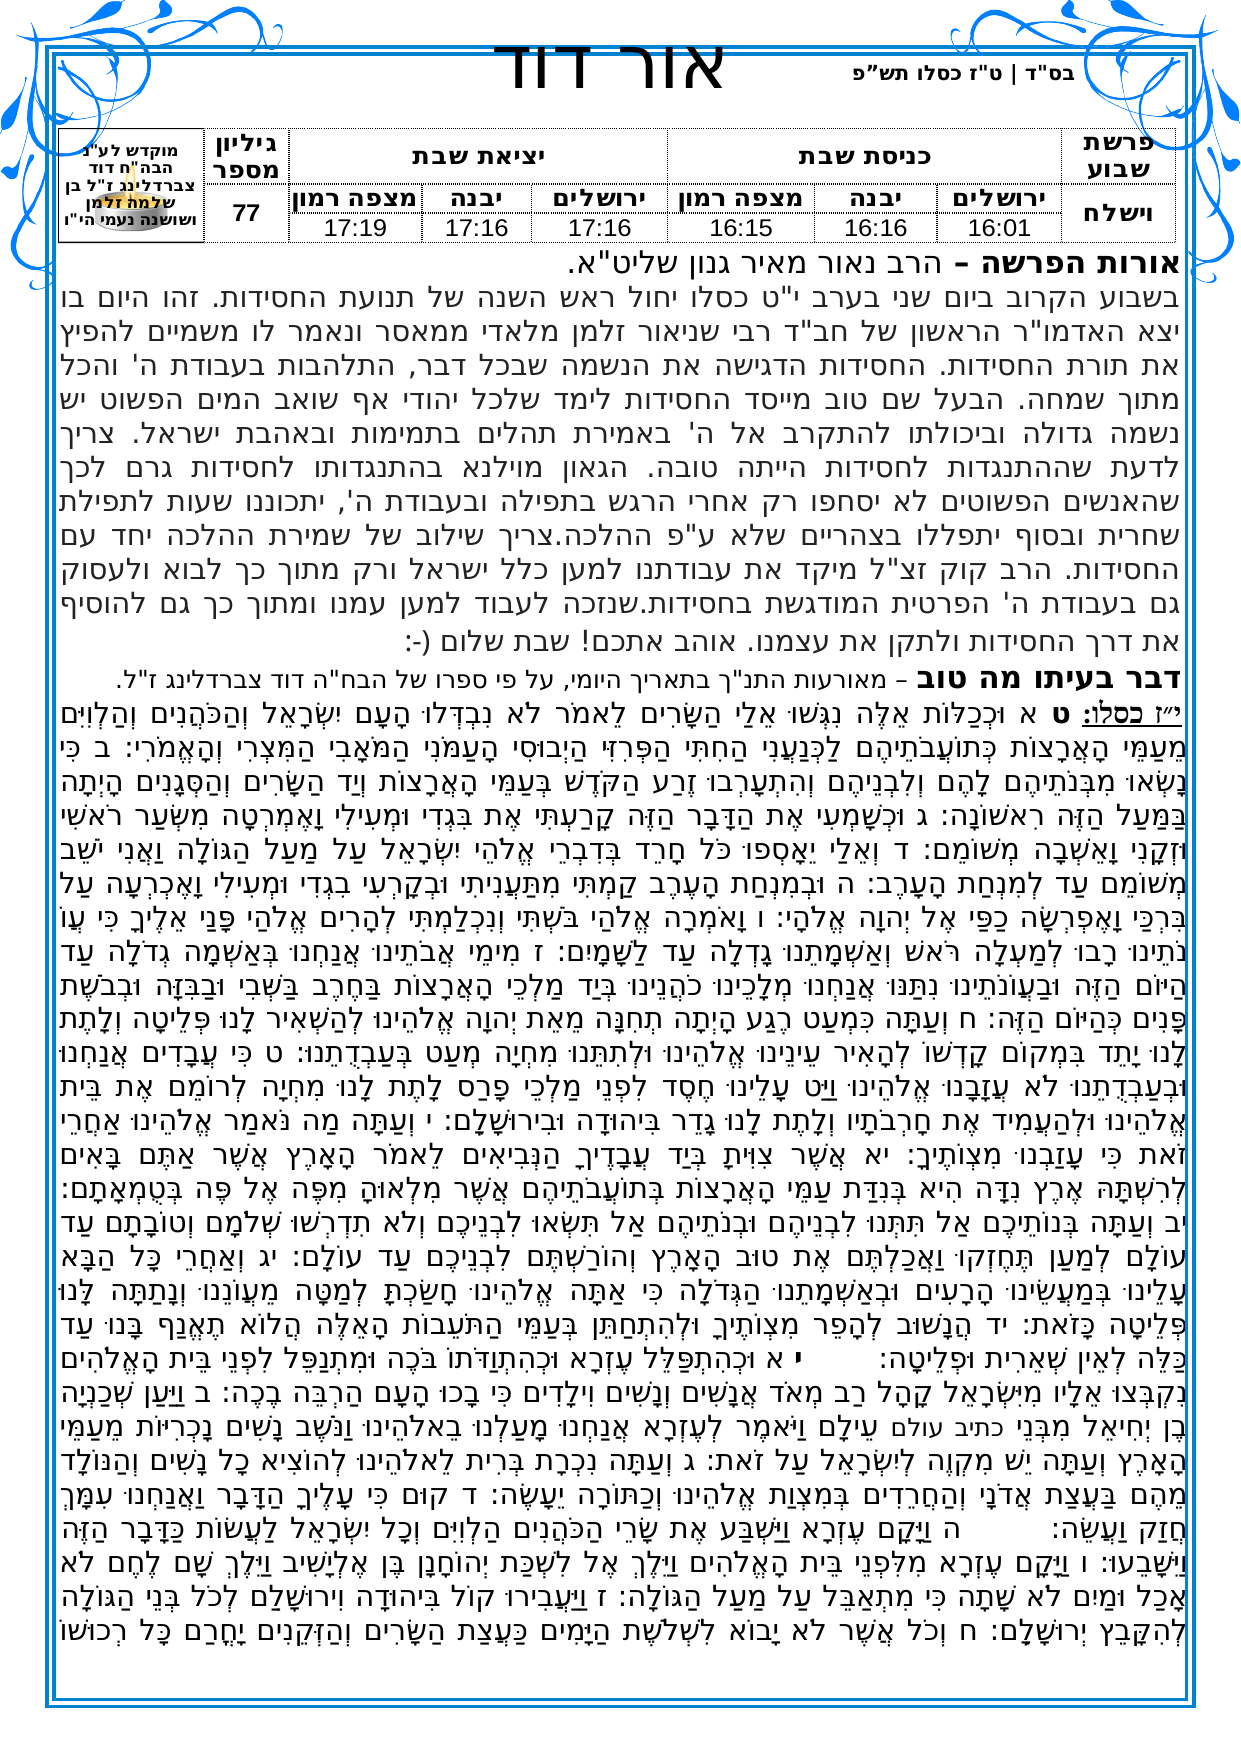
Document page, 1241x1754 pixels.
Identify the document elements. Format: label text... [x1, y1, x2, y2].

picture [56, 56, 283, 290]
list י״ז כסלו: ט א וּכְכַלּוֹת אֵלֶּה נִגְּשׁוּ אֵלַי הַשָּׂרִים לֵאמֹר לֹא נִבְדְּלוּ הָעָם יִשְׂרָאֵל וְהַכֹּהֲנִים וְהַלְוִיִּם מֵעַמֵּי הָאֲרָצוֹת כְּתוֹעֲבֹתֵיהֶם לַכְּנַעֲנִי הַחִתִּי הַפְּרִזִּי הַיְבוּסִי הָעַמֹּנִי הַמֹּאָבִי הַמִּצְרִי וְהָאֱמֹרִי: ב כִּי נָשְׂאוּ מִבְּנֹתֵיהֶם לָהֶם וְלִבְנֵיהֶם וְהִתְעָרְבוּ זֶרַע הַקֹּדֶשׁ בְּעַמֵּי הָאֲרָצוֹת וְיַד הַשָּׂרִים וְהַסְּגָנִים הָיְתָה בַּמַּעַל הַזֶּה רִאשׁוֹנָה: ג וּכְשָׁמְעִי אֶת הַדָּבָר הַזֶּה קָרַעְתִּי אֶת בִּגְדִי וּמְעִילִי וָאֶמְרְטָה מִשְּׂעַר רֹאשִׁי וּזְקָנִי וָאֵשְׁבָה מְשׁוֹמֵם: ד וְאֵלַי יֵאָסְפוּ כֹּל חָרֵד בְּדִבְרֵי אֱלֹהֵי יִשְׂרָאֵל עַל מַעַל הַגּוֹלָה וַאֲנִי יֹשֵׁב מְשׁוֹמֵם עַד לְמִנְחַת הָעָרֶב: ה וּבְמִנְחַת הָעֶרֶב קַמְתִּי מִתַּעֲנִיתִי וּבְקָרְעִי בִגְדִי וּמְעִילִי וָאֶכְרְעָה עַל בִּרְכַּי וָאֶפְרְשָׂה כַפַּי אֶל יְהוָה אֱלֹהָי: ו וָאֹמְרָה אֱלֹהַי בֹּשְׁתִּי וְנִכְלַמְתִּי לְהָרִים אֱלֹהַי פָּנַי אֵלֶיךָ כִּי עֲו‍ֹנֹתֵינוּ רָבוּ לְמַעְלָה רֹּאשׁ וְאַשְׁמָתֵנוּ גָדְלָה עַד לַשָּׁמָיִם: ז מִימֵי אֲבֹתֵינוּ אֲנַחְנוּ בְּאַשְׁמָה גְדֹלָה עַד הַיּוֹם הַזֶּה וּבַעֲו‍ֹנֹתֵינוּ נִתַּנּוּ אֲנַחְנוּ מְלָכֵינוּ כֹהֲנֵינוּ בְּיַד מַלְכֵי הָאֲרָצוֹת בַּחֶרֶב בַּשְּׁבִי וּבַבִּזָּה וּבְבֹשֶׁת פָּנִים כְּהַיּוֹם הַזֶּה: ח וְעַתָּה כִּמְעַט רֶגַע הָיְתָה תְחִנָּה מֵאֵת יְהוָה אֱלֹהֵינוּ לְהַשְׁאִיר לָנוּ פְּלֵיטָה וְלָתֶת לָנוּ יָתֵד בִּמְקוֹם קָדְשׁוֹ לְהָאִיר עֵינֵינוּ אֱלֹהֵינוּ וּלְתִתֵּנוּ מִחְיָה מְעַט בְּעַבְדֻתֵנוּ: ט כִּי עֲבָדִים אֲנַחְנוּ וּבְעַבְדֻתֵנוּ לֹא עֲזָבָנוּ אֱלֹהֵינוּ וַיַּט עָלֵינוּ חֶסֶד לִפְנֵי מַלְכֵי פָרַס לָתֶת לָנוּ מִחְיָה לְרוֹמֵם אֶת בֵּית אֱלֹהֵינוּ וּלְהַעֲמִיד אֶת חָרְבֹתָיו וְלָתֶת לָנוּ גָדֵר בִּיהוּדָה וּבִירוּשָׁלָ‍ִם: י וְעַתָּה מַה נֹּאמַר אֱלֹהֵינוּ אַחֲרֵי זֹאת כִּי עָזַבְנוּ מִצְו‍ֹתֶיךָ: יא אֲשֶׁר צִוִּיתָ בְּיַד עֲבָדֶיךָ הַנְּבִיאִים לֵאמֹר הָאָרֶץ אֲשֶׁר אַתֶּם בָּאִים לְרִשְׁתָּהּ אֶרֶץ נִדָּה הִיא בְּנִדַּת עַמֵּי הָאֲרָצוֹת בְּתוֹעֲבֹתֵיהֶם אֲשֶׁר מִלְאוּהָ מִפֶּה אֶל פֶּה בְּטֻמְאָתָם: יב וְעַתָּה בְּנוֹתֵיכֶם אַל תִּתְּנוּ לִבְנֵיהֶם וּבְנֹתֵיהֶם אַל תִּשְׂאוּ לִבְנֵיכֶם וְלֹא תִדְרְשׁוּ שְׁלֹמָם וְטוֹבָתָם עַד עוֹלָם לְמַעַן תֶּחֶזְקוּ וַאֲכַלְתֶּם אֶת טוּב הָאָרֶץ וְהוֹרַשְׁתֶּם לִבְנֵיכֶם עַד עוֹלָם: יג וְאַחֲרֵי כָּל הַבָּא עָלֵינוּ בְּמַעֲשֵׂינוּ הָרָעִים וּבְאַשְׁמָתֵנוּ הַגְּדֹלָה כִּי אַתָּה אֱלֹהֵינוּ חָשַׂכְתָּ לְמַטָּה מֵעֲו‍ֹנֵנוּ וְנָתַתָּה לָּנוּ פְּלֵיטָה כָּזֹאת: יד הֲנָשׁוּב לְהָפֵר מִצְו‍ֹתֶיךָ וּלְהִתְחַתֵּן בְּעַמֵּי הַתֹּעֵבוֹת הָאֵלֶּה הֲלוֹא תֶאֱנַף בָּנוּ עַד כַּלֵּה לְאֵין שְׁאֵרִית וּפְלֵיטָה: י א וּכְהִתְפַּלֵּל עֶזְרָא וּכְהִתְוַדֹּתוֹ בֹּכֶה וּמִתְנַפֵּל לִפְנֵי בֵּית הָאֱלֹהִים נִקְבְּצוּ אֵלָיו מִיִּשְׂרָאֵל קָהָל רַב מְאֹד אֲנָשִׁים וְנָשִׁים וִילָדִים כִּי בָכוּ הָעָם הַרְבֵּה בֶכֶה: ב וַיַּעַן שְׁכַנְיָה בֶן יְחִיאֵל מִבְּנֵי כתיב עולם עֵילָם וַיֹּאמֶר לְעֶזְרָא אֲנַחְנוּ מָעַלְנוּ בֵאלֹהֵינוּ וַנֹּשֶׁב נָשִׁים נָכְרִיּוֹת מֵעַמֵּי הָאָרֶץ וְעַתָּה יֵשׁ מִקְוֶה לְיִשְׂרָאֵל עַל זֹאת: ג וְעַתָּה נִכְרָת בְּרִית לֵאלֹהֵינוּ לְהוֹצִיא כָל נָשִׁים וְהַנּוֹלָד מֵהֶם בַּעֲצַת אֲדֹנָי וְהַחֲרֵדִים בְּמִצְוַת אֱלֹהֵינוּ וְכַתּוֹרָה יֵעָשֶׂה: ד קוּם כִּי עָלֶיךָ הַדָּבָר וַאֲנַחְנוּ עִמָּךְ חֲזַק וַעֲשֵׂה: ה וַיָּקָם עֶזְרָא וַיַּשְׁבַּע אֶת שָׂרֵי הַכֹּהֲנִים הַלְוִיִּם וְכָל יִשְׂרָאֵל לַעֲשׂוֹת כַּדָּבָר הַזֶּה וַיִּשָּׁבֵעוּ: ו וַיָּקָם עֶזְרָא מִלִּפְנֵי בֵּית הָאֱלֹהִים וַיֵּלֶךְ אֶל לִשְׁכַּת יְהוֹחָנָן בֶּן אֶלְיָשִׁיב וַיֵּלֶךְ שָׁם לֶחֶם לֹא אָכַל וּמַיִם לֹא שָׁתָה כִּי מִתְאַבֵּל עַל מַעַל הַגּוֹלָה: ז וַיַּעֲבִירוּ קוֹל בִּיהוּדָה וִירוּשָׁלַ‍ִם לְכֹל בְּנֵי הַגּוֹלָה לְהִקָּבֵץ יְרוּשָׁלָ‍ִם: ח וְכֹל אֲשֶׁר לֹא יָבוֹא לִשְׁלֹשֶׁת הַיָּמִים כַּעֲצַת הַשָּׂרִים וְהַזְּקֵנִים יָחֳרַם כָּל רְכוּשׁוֹ [59, 696, 1185, 1647]
picture [0, 0, 283, 290]
text דבר בעיתו מה טוב – מאורעות התנ"ך בתאריך היומי, על פי ספרו של הבח"ה דוד צברדלינג ז"ל. [59, 659, 1182, 696]
picture [49, 49, 283, 290]
picture [950, 0, 1241, 283]
text בשבוע הקרוב ביום שני בערב י"ט כסלו יחול ראש השנה של תנועת החסידות. זהו היום בו יצא האדמו"ר הראשון של חב"ד רבי שניאור זלמן מלאדי ממאסר ונאמר לו משמיים להפיץ את תורת החסידות. החסידות הדגישה את הנשמה שבכל דבר, התלהבות בעבודת ה' והכל מתוך שמחה. הבעל שם טוב מייסד החסידות לימד שלכל יהודי אף שואב המים הפשוט יש נשמה גדולה וביכולתו להתקרב אל ה' באמירת תהלים בתמימות ובאהבת ישראל. צריך לדעת שההתנגדות לחסידות הייתה טובה. הגאון מוילנא בהתנגדותו לחסידות גרם לכך שהאנשים הפשוטים לא יסחפו רק אחרי הרגש בתפילה ובעבודת ה', יתכוננו שעות לתפילת שחרית ובסוף יתפללו בצהריים שלא ע"פ ההלכה.צריך שילוב של שמירת ההלכה יחד עם החסידות. הרב קוק זצ"ל מיקד את עבודתנו למען כלל ישראל ורק מתוך כך לבוא ולעסוק גם בעבודת ה' הפרטית המודגשת בחסידות.שנזכה לעבוד למען עמנו ומתוך כך גם להוסיף את דרך החסידות ולתקן את עצמנו. אוהב אתכם! שבת שלום ‎:-)‎ [59, 280, 1182, 659]
text אורות הפרשה – הרב נאור מאיר גנון שליט"א. [283, 119, 950, 280]
